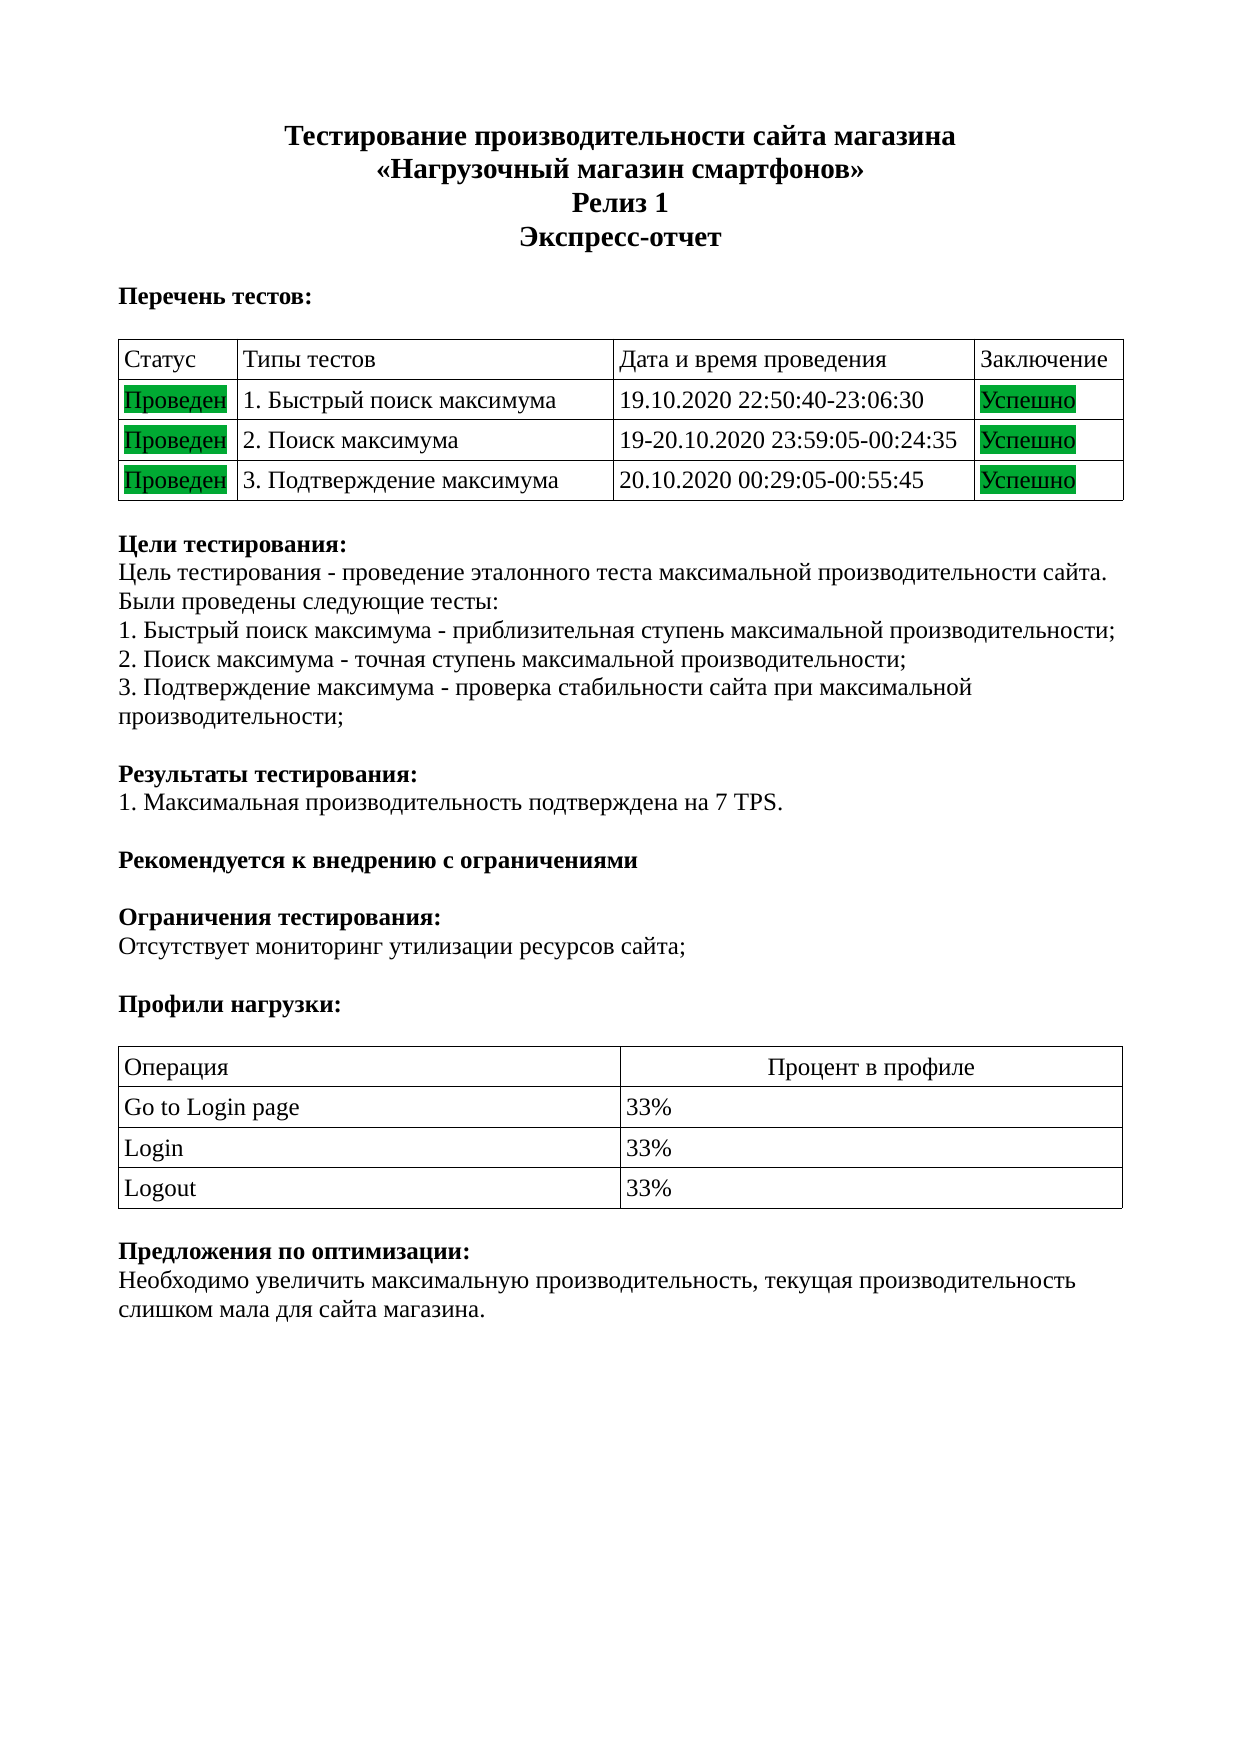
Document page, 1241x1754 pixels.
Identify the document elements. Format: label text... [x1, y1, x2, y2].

text Рекомендуется к внедрению с ограничениями [118, 845, 1122, 874]
text Релиз 1 [118, 185, 1122, 219]
table_cell Login [119, 1128, 620, 1167]
text Необходимо увеличить максимальную производительность, текущая производительность слишком мала для сайта магазина. [118, 1265, 1122, 1322]
table_cell Go to Login page [119, 1087, 620, 1127]
text Были проведены следующие тесты: [118, 586, 1122, 615]
table_header Операция [119, 1047, 620, 1086]
table_cell Проведен [119, 380, 237, 419]
table_cell 19-20.10.2020 23:59:05-00:24:35 [614, 420, 974, 459]
table_cell 1. Быстрый поиск максимума [238, 380, 613, 419]
text Ограничения тестирования: [118, 902, 1122, 931]
text Тестирование производительности сайта магазина [118, 118, 1122, 152]
table_cell Проведен [119, 461, 237, 500]
table_cell Logout [119, 1168, 620, 1207]
table_header Дата и время проведения [614, 340, 974, 379]
table_cell 3. Подтверждение максимума [238, 461, 613, 500]
table_cell 33% [621, 1168, 1122, 1207]
text Результаты тестирования: [118, 759, 1122, 787]
text Экспресс-отчет [118, 219, 1122, 252]
text Цели тестирования: [118, 529, 1122, 557]
table_header Типы тестов [238, 340, 613, 379]
table_cell Успешно [975, 461, 1123, 500]
text Предложения по оптимизации: [118, 1236, 1122, 1265]
table_cell Проведен [119, 420, 237, 459]
table_cell 20.10.2020 00:29:05-00:55:45 [614, 461, 974, 500]
table_cell 33% [621, 1128, 1122, 1167]
table_cell Успешно [975, 380, 1123, 419]
text 3. Подтверждение максимума - проверка стабильности сайта при максимальной производительности; [118, 672, 1122, 730]
table_cell 33% [621, 1087, 1122, 1127]
text 1. Быстрый поиск максимума - приблизительная ступень максимальной производительности; [118, 615, 1122, 644]
text 1. Максимальная производительность подтверждена на 7 TPS. [118, 787, 1122, 816]
table_cell 2. Поиск максимума [238, 420, 613, 459]
table_header Статус [119, 340, 237, 379]
text Цель тестирования - проведение эталонного теста максимальной производительности сайта. [118, 557, 1122, 586]
table_cell 19.10.2020 22:50:40-23:06:30 [614, 380, 974, 419]
text Отсутствует мониторинг утилизации ресурсов сайта; [118, 931, 1122, 960]
text Профили нагрузки: [118, 989, 1122, 1017]
text Перечень тестов: [118, 281, 1122, 310]
text 2. Поиск максимума - точная ступень максимальной производительности; [118, 644, 1122, 672]
text «Нагрузочный магазин смартфонов» [118, 152, 1122, 185]
table_header Заключение [975, 340, 1123, 379]
table_cell Успешно [975, 420, 1123, 459]
table_header Процент в профиле [621, 1047, 1122, 1086]
